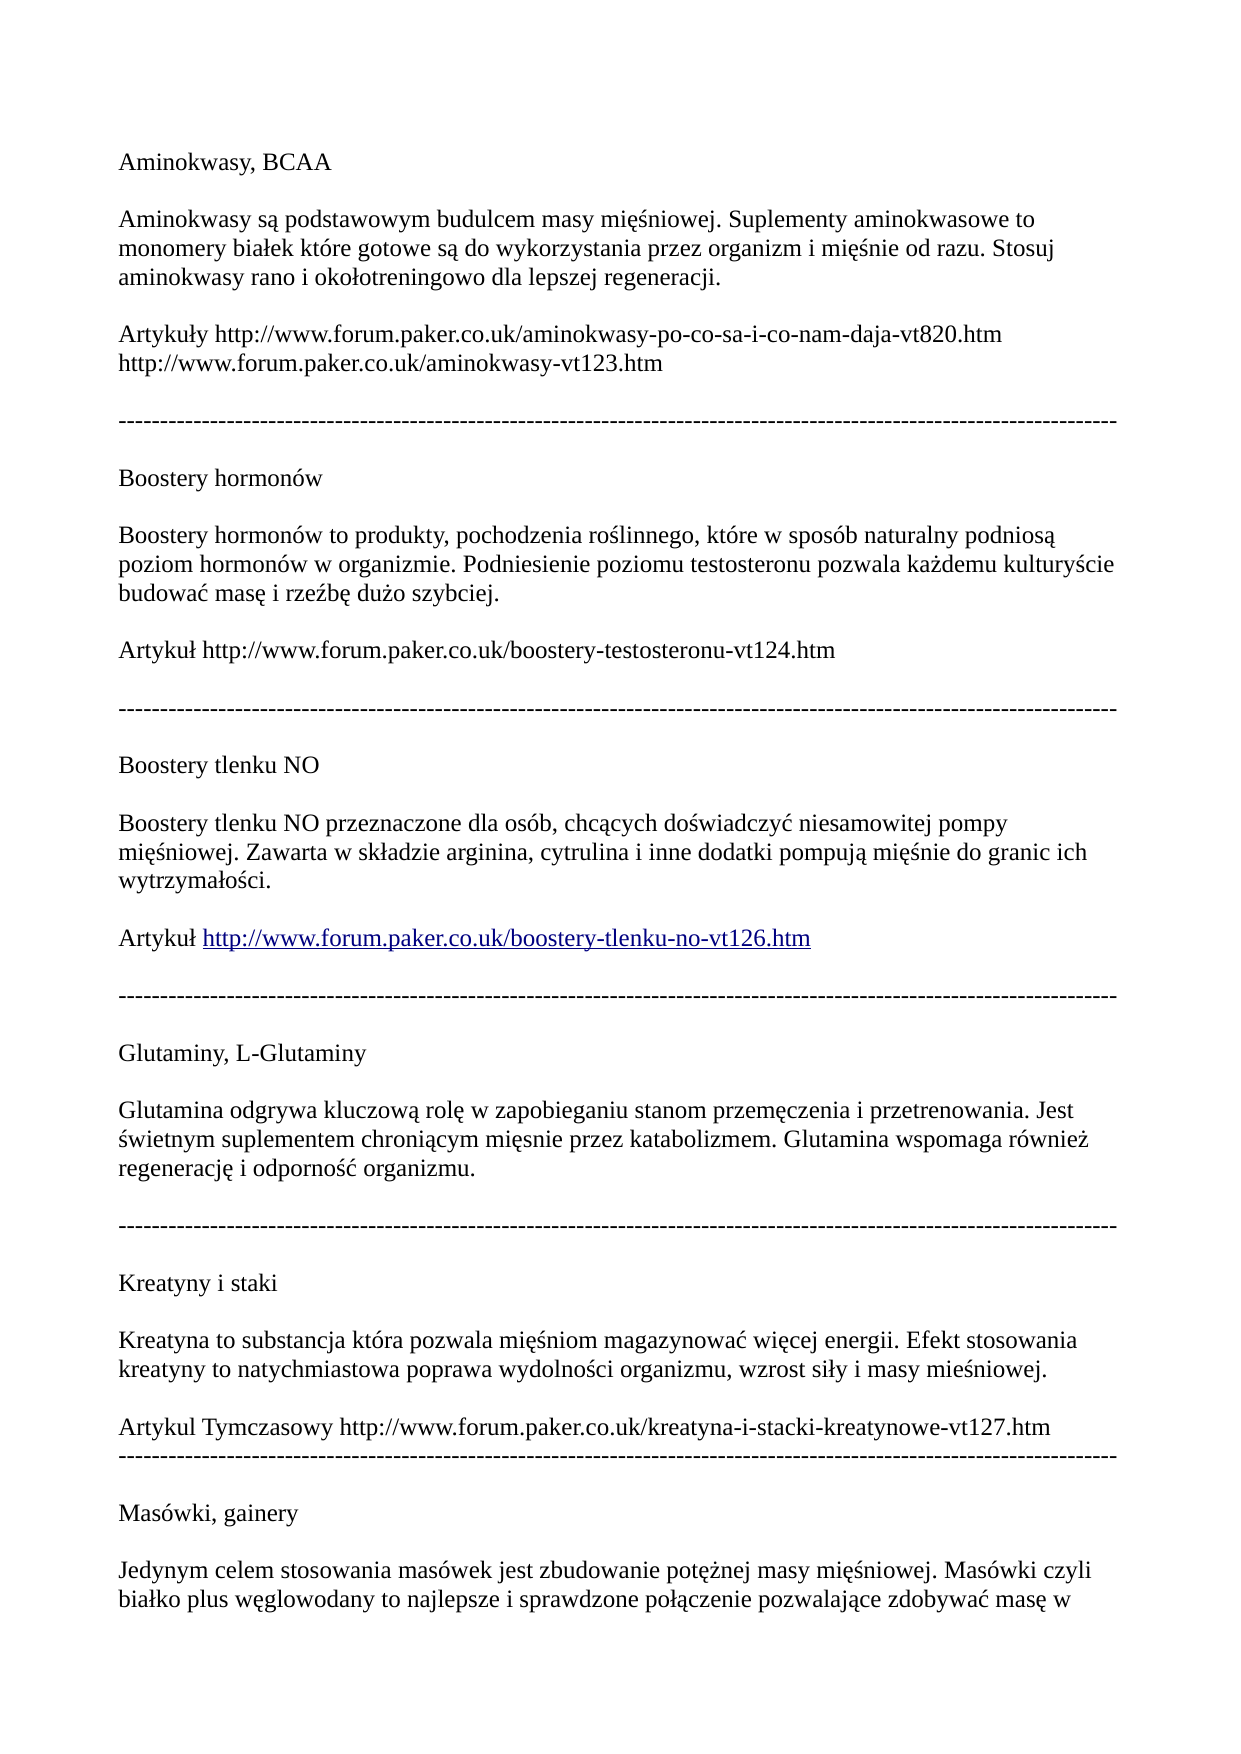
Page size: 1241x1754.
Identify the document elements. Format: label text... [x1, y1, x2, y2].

text ------------------------------------------------------------------------------------------------------------------------ Aminokwasy, BCAA Aminokwasy są podstawowym budulcem masy mięśniowej. Suplementy aminokwasowe to monomery białek które gotowe są do wykorzystania przez organizm i mięśnie od razu. Stosuj aminokwasy rano i okołotreningowo dla lepszej regeneracji. Artykuły http://www.forum.paker.co.uk/aminokwasy-po-co-sa-i-co-nam-daja-vt820.htm http://www.forum.paker.co.uk/aminokwasy-vt123.htm ------------------------------------------------------------------------------------------------------------------------ Boostery hormonów Boostery hormonów to produkty, pochodzenia roślinnego, które w sposób naturalny podniosą poziom hormonów w organizmie. Podniesienie poziomu testosteronu pozwala każdemu kulturyście budować masę i rzeźbę dużo szybciej. Artykuł http://www.forum.paker.co.uk/boostery-testosteronu-vt124.htm ------------------------------------------------------------------------------------------------------------------------ Boostery tlenku NO Boostery tlenku NO przeznaczone dla osób, chcących doświadczyć niesamowitej pompy mięśniowej. Zawarta w składzie arginina, cytrulina i inne dodatki pompują mięśnie do granic ich wytrzymałości. Artykuł http://www.forum.paker.co.uk/boostery-tlenku-no-vt126.htm ------------------------------------------------------------------------------------------------------------------------ Glutaminy, L-Glutaminy Glutamina odgrywa kluczową rolę w zapobieganiu stanom przemęczenia i przetrenowania. Jest świetnym suplementem chroniącym mięsnie przez katabolizmem. Glutamina wspomaga również regenerację i odporność organizmu. ------------------------------------------------------------------------------------------------------------------------ Kreatyny i staki Kreatyna to substancja która pozwala mięśniom magazynować więcej energii. Efekt stosowania kreatyny to natychmiastowa poprawa wydolności organizmu, wzrost siły i masy mieśniowej. Artykul Tymczasowy http://www.forum.paker.co.uk/kreatyna-i-stacki-kreatynowe-vt127.htm ------------------------------------------------------------------------------------------------------------------------ Masówki, gainery Jedynym celem stosowania masówek jest zbudowanie potężnej masy mięśniowej. Masówki czyli białko plus węglowodany to najlepsze i sprawdzone połączenie pozwalające zdobywać masę w [118, 118, 1122, 1613]
